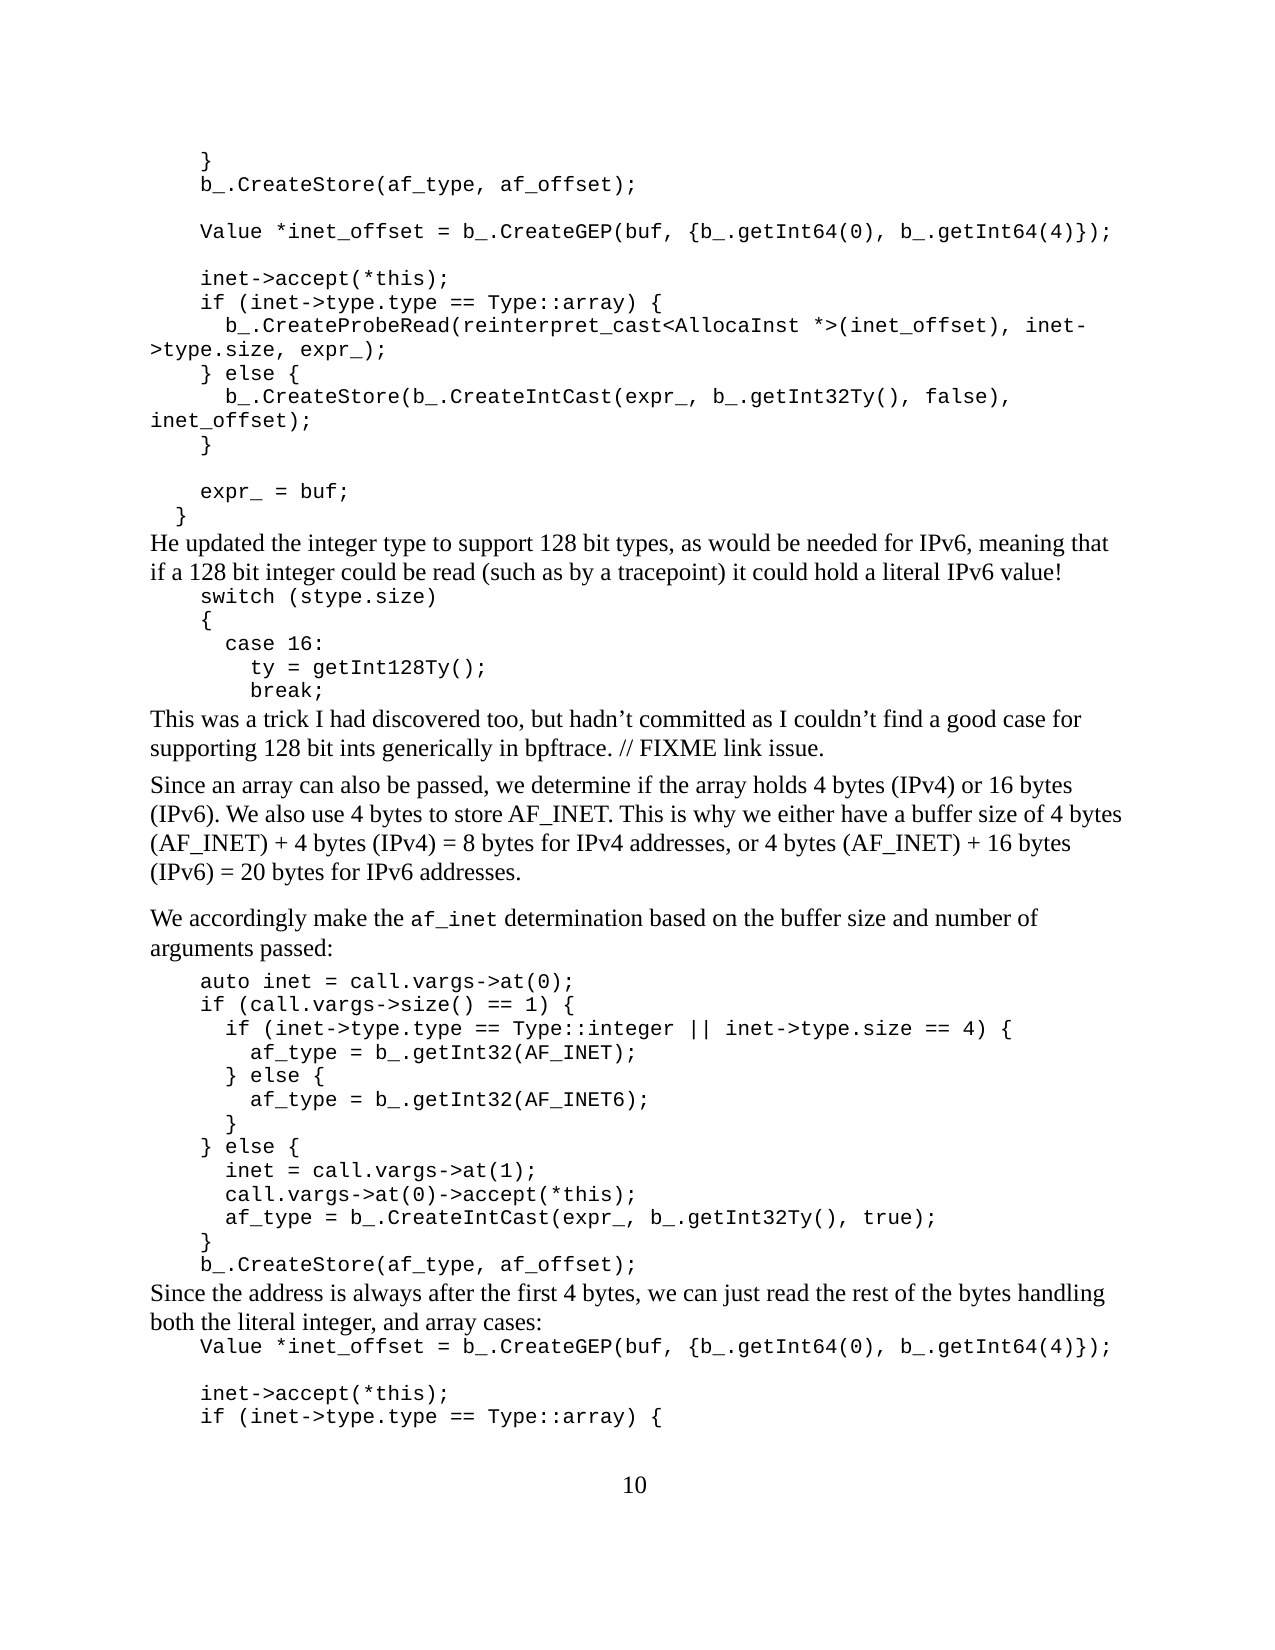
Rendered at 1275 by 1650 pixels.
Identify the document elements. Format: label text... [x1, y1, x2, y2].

text Value *inet_offset = b_.CreateGEP(buf, {b_.getInt64(0), b_.getInt64(4)}); [150, 221, 1125, 244]
text { [150, 609, 1125, 633]
text b_.CreateStore(af_type, af_offset); [150, 174, 1125, 197]
text } [150, 434, 1125, 457]
text This was a trick I had discovered too, but hadn’t committed as I couldn’t find a good case for supporting 128 bit ints generically in bpftrace. // FIXME link issue. [150, 704, 1125, 762]
text if (inet->type.type == Type::array) { [150, 292, 1125, 316]
text } else { [150, 363, 1125, 386]
text switch (stype.size) [150, 586, 1125, 609]
text We accordingly make the af_inet determination based on the buffer size and number of arguments passed: [150, 903, 1125, 962]
text b_.CreateProbeRead(reinterpret_cast<AllocaInst *>(inet_offset), inet->type.size, expr_); [150, 316, 1125, 363]
text auto inet = call.vargs->at(0); [150, 971, 1125, 994]
text } [150, 150, 1125, 174]
text break; [150, 680, 1125, 704]
text inet = call.vargs->at(1); [150, 1160, 1125, 1183]
text if (call.vargs->size() == 1) { [150, 994, 1125, 1018]
text af_type = b_.getInt32(AF_INET6); [150, 1089, 1125, 1113]
text case 16: [150, 633, 1125, 657]
text } else { [150, 1136, 1125, 1160]
text b_.CreateStore(af_type, af_offset); [150, 1254, 1125, 1278]
text Since an array can also be passed, we determine if the array holds 4 bytes (IPv4) or 16 bytes (IPv6). We also use 4 bytes to store AF_INET. This is why we either have a buffer size of 4 bytes (AF_INET) + 4 bytes (IPv4) = 8 bytes for IPv4 addresses, or 4 bytes (AF_INET) + 16 bytes (IPv6) = 20 bytes for IPv6 addresses. [150, 771, 1125, 886]
text b_.CreateStore(b_.CreateIntCast(expr_, b_.getInt32Ty(), false), inet_offset); [150, 386, 1125, 434]
text } else { [150, 1065, 1125, 1089]
text af_type = b_.CreateIntCast(expr_, b_.getInt32Ty(), true); [150, 1207, 1125, 1231]
text expr_ = buf; [150, 481, 1125, 505]
text He updated the integer type to support 128 bit types, as would be needed for IPv6, meaning that if a 128 bit integer could be read (such as by a tracepoint) it could hold a literal IPv6 value! [150, 528, 1125, 586]
text } [150, 1231, 1125, 1254]
text ty = getInt128Ty(); [150, 657, 1125, 680]
text if (inet->type.type == Type::array) { [150, 1407, 1125, 1430]
text Since the address is always after the first 4 bytes, we can just read the rest of the bytes handling both the literal integer, and array cases: [150, 1278, 1125, 1336]
text af_type = b_.getInt32(AF_INET); [150, 1042, 1125, 1065]
text inet->accept(*this); [150, 1383, 1125, 1407]
text } [150, 1113, 1125, 1136]
text Value *inet_offset = b_.CreateGEP(buf, {b_.getInt64(0), b_.getInt64(4)}); [150, 1336, 1125, 1359]
text } [150, 505, 1125, 528]
text if (inet->type.type == Type::integer || inet->type.size == 4) { [150, 1018, 1125, 1042]
text call.vargs->at(0)->accept(*this); [150, 1183, 1125, 1207]
text inet->accept(*this); [150, 268, 1125, 292]
